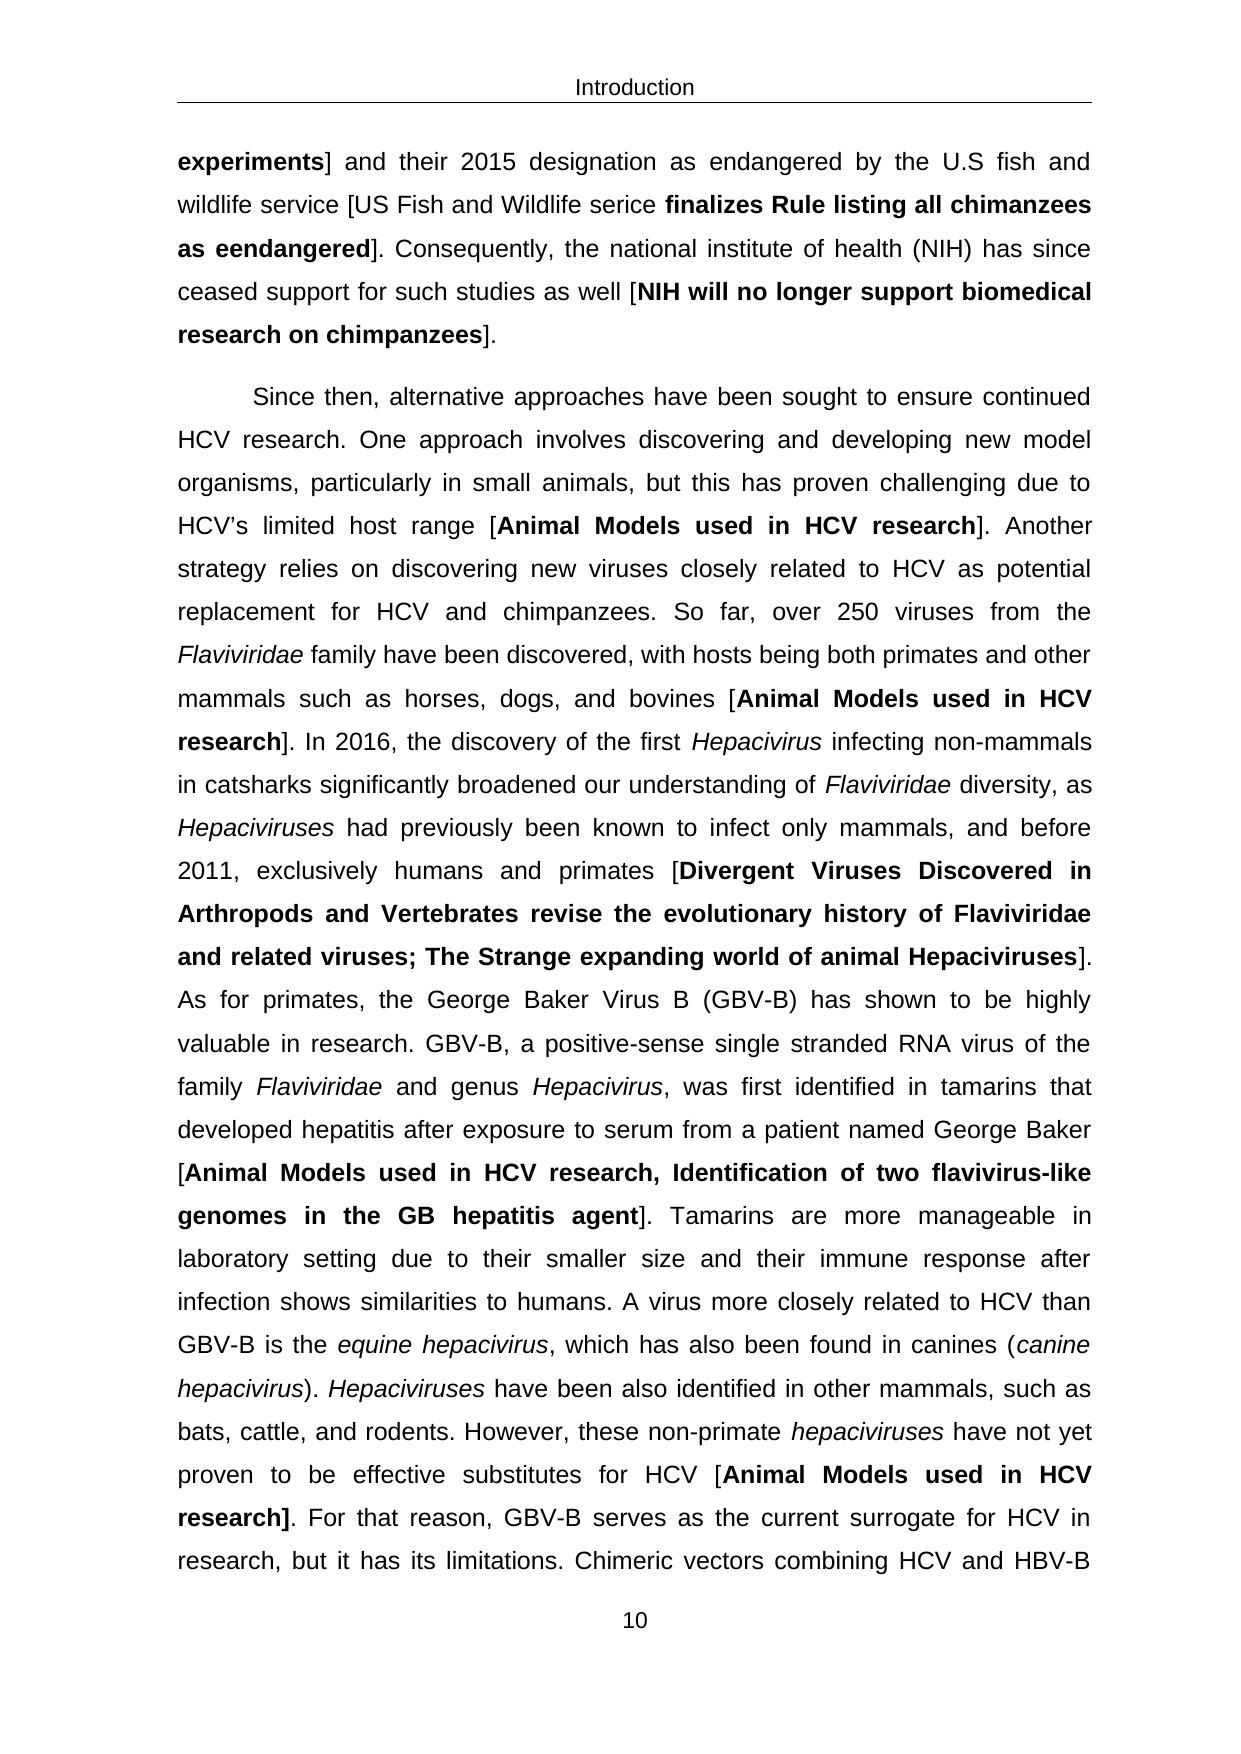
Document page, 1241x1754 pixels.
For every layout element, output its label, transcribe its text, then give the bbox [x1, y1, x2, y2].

text Since then, alternative approaches have been sought to ensure continued HCV research. One approach involves discovering and developing new model organisms, particularly in small animals, but this has proven challenging due to HCV’s limited host range [Animal Models used in HCV research]. Another strategy relies on discovering new viruses closely related to HCV as potential replacement for HCV and chimpanzees. So far, over 250 viruses from the Flaviviridae family have been discovered, with hosts being both primates and other mammals such as horses, dogs, and bovines [Animal Models used in HCV research]. In 2016, the discovery of the first Hepacivirus infecting non-mammals in catsharks significantly broadened our understanding of Flaviviridae diversity, as Hepaciviruses had previously been known to infect only mammals, and before 2011, exclusively humans and primates [Divergent Viruses Discovered in Arthropods and Vertebrates revise the evolutionary history of Flaviviridae and related viruses; The Strange expanding world of animal Hepaciviruses]. As for primates, the George Baker Virus B (GBV-B) has shown to be highly valuable in research. GBV-B, a positive-sense single stranded RNA virus of the family Flaviviridae and genus Hepacivirus, was first identified in tamarins that developed hepatitis after exposure to serum from a patient named George Baker [Animal Models used in HCV research, Identification of two flavivirus-like genomes in the GB hepatitis agent]. Tamarins are more manageable in laboratory setting due to their smaller size and their immune response after infection shows similarities to humans. A virus more closely related to HCV than GBV-B is the equine hepacivirus, which has also been found in canines (canine hepacivirus). Hepaciviruses have been also identified in other mammals, such as bats, cattle, and rodents. However, these non-primate hepaciviruses have not yet proven to be effective substitutes for HCV [Animal Models used in HCV research]. For that reason, GBV-B serves as the current surrogate for HCV in research, but it has its limitations. Chimeric vectors combining HCV and HBV-B [177, 382, 1092, 1575]
text experiments] and their 2015 designation as endangered by the U.S fish and wildlife service [US Fish and Wildlife serice finalizes Rule listing all chimanzees as eendangered]. Consequently, the national institute of health (NIH) has since ceased support for such studies as well [NIH will no longer support biomedical research on chimpanzees]. [177, 147, 1092, 349]
